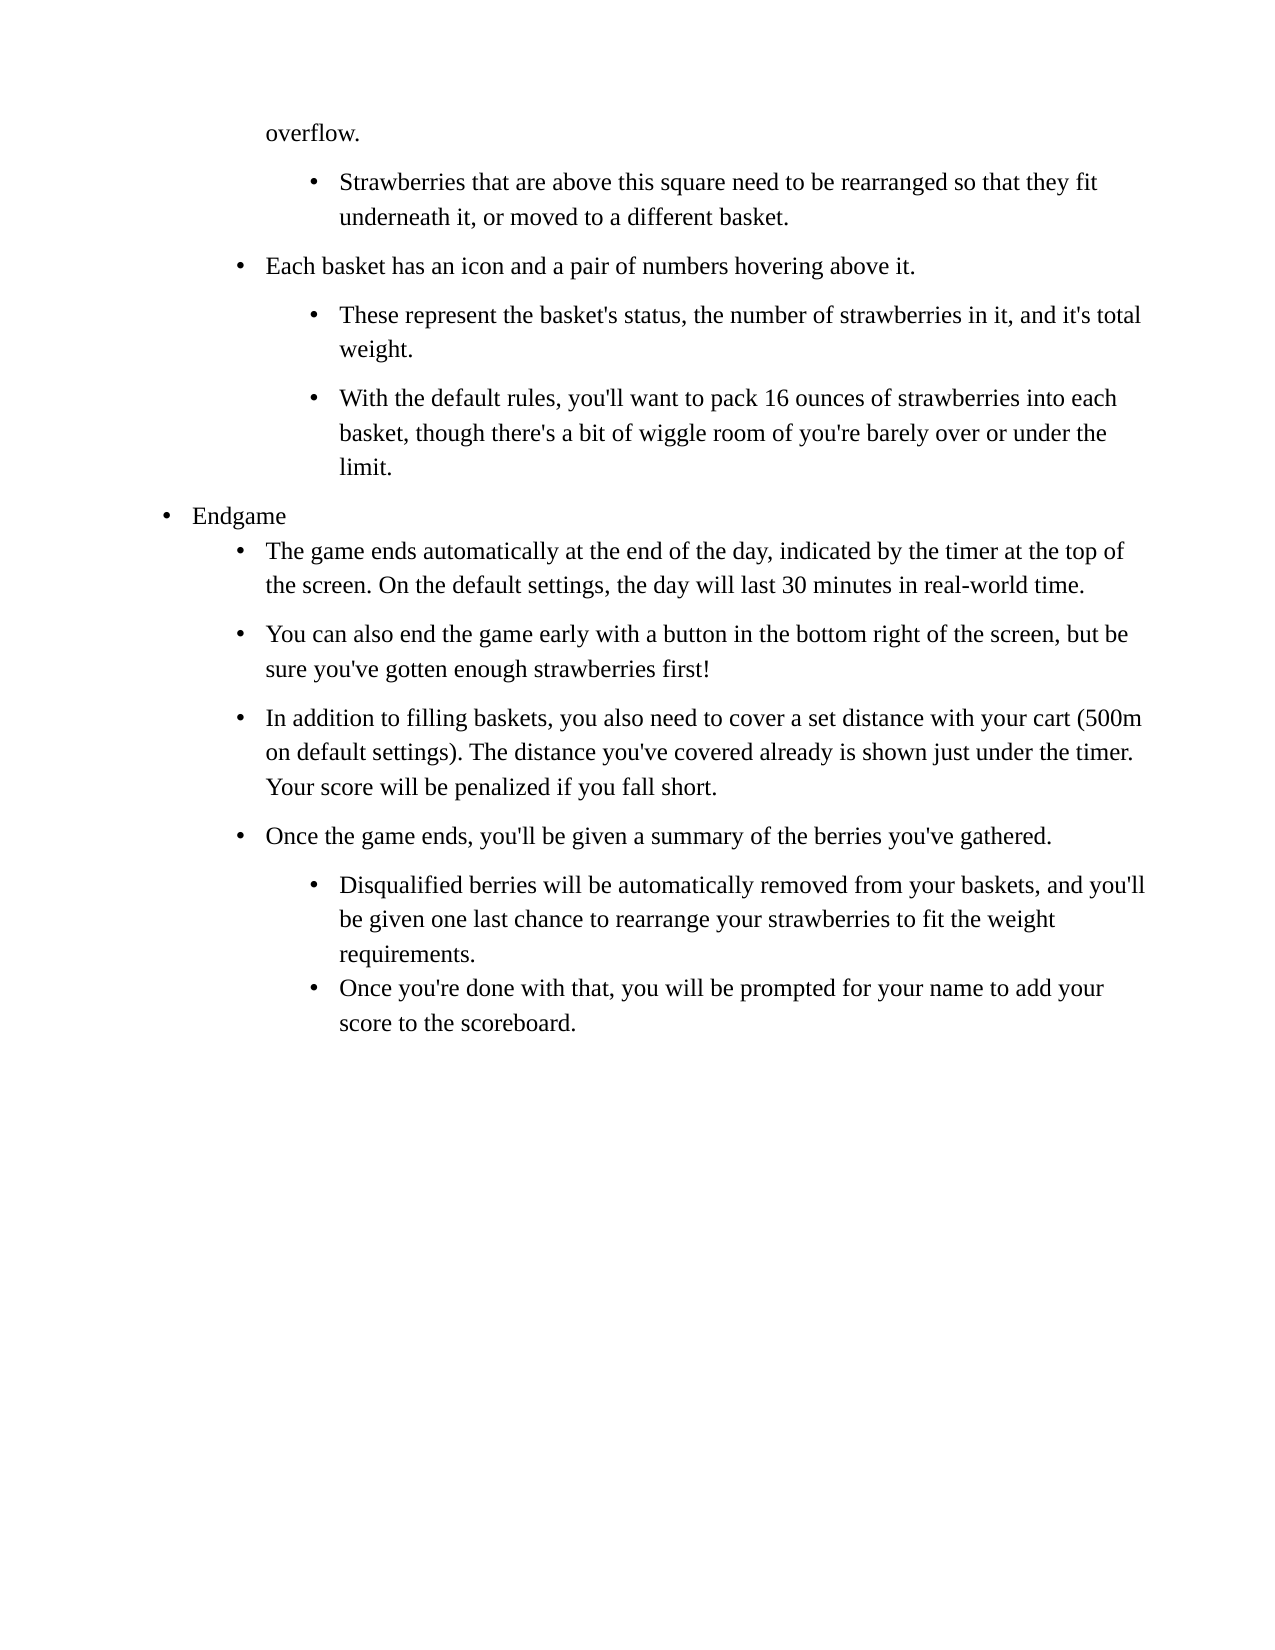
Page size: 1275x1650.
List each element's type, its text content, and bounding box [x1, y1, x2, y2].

list With the default rules, you'll want to pack 16 ounces of strawberries into each basket, though there's a bit of wiggle room of you're barely over or under the limit. [309, 383, 1157, 481]
list overflow. [236, 118, 1157, 147]
list Disqualified berries will be automatically removed from your baskets, and you'll be given one last chance to rearrange your strawberries to fit the weight requirements. [309, 870, 1157, 968]
list Strawberries that are above this square need to be rearranged so that they fit underneath it, or moved to a different basket. [309, 167, 1157, 230]
list You can also end the game early with a button in the bottom right of the screen, but be sure you've gotten enough strawberries first! [236, 619, 1157, 683]
list These represent the basket's status, the number of strawberries in it, and it's total weight. [309, 300, 1157, 363]
list Once you're done with that, you will be prompted for your name to add your score to the scoreboard. [309, 973, 1157, 1037]
list The game ends automatically at the end of the day, indicated by the timer at the top of the screen. On the default settings, the day will last 30 minutes in real-world time. [236, 536, 1157, 599]
list In addition to filling baskets, you also need to cover a set distance with your cart (500m on default settings). The distance you've covered already is shown just under the timer. Your score will be penalized if you fall short. [236, 703, 1157, 801]
list Once the game ends, you'll be given a summary of the berries you've gathered. [236, 821, 1157, 850]
list Endgame [162, 501, 1157, 530]
list Each basket has an icon and a pair of numbers hovering above it. [236, 251, 1157, 279]
